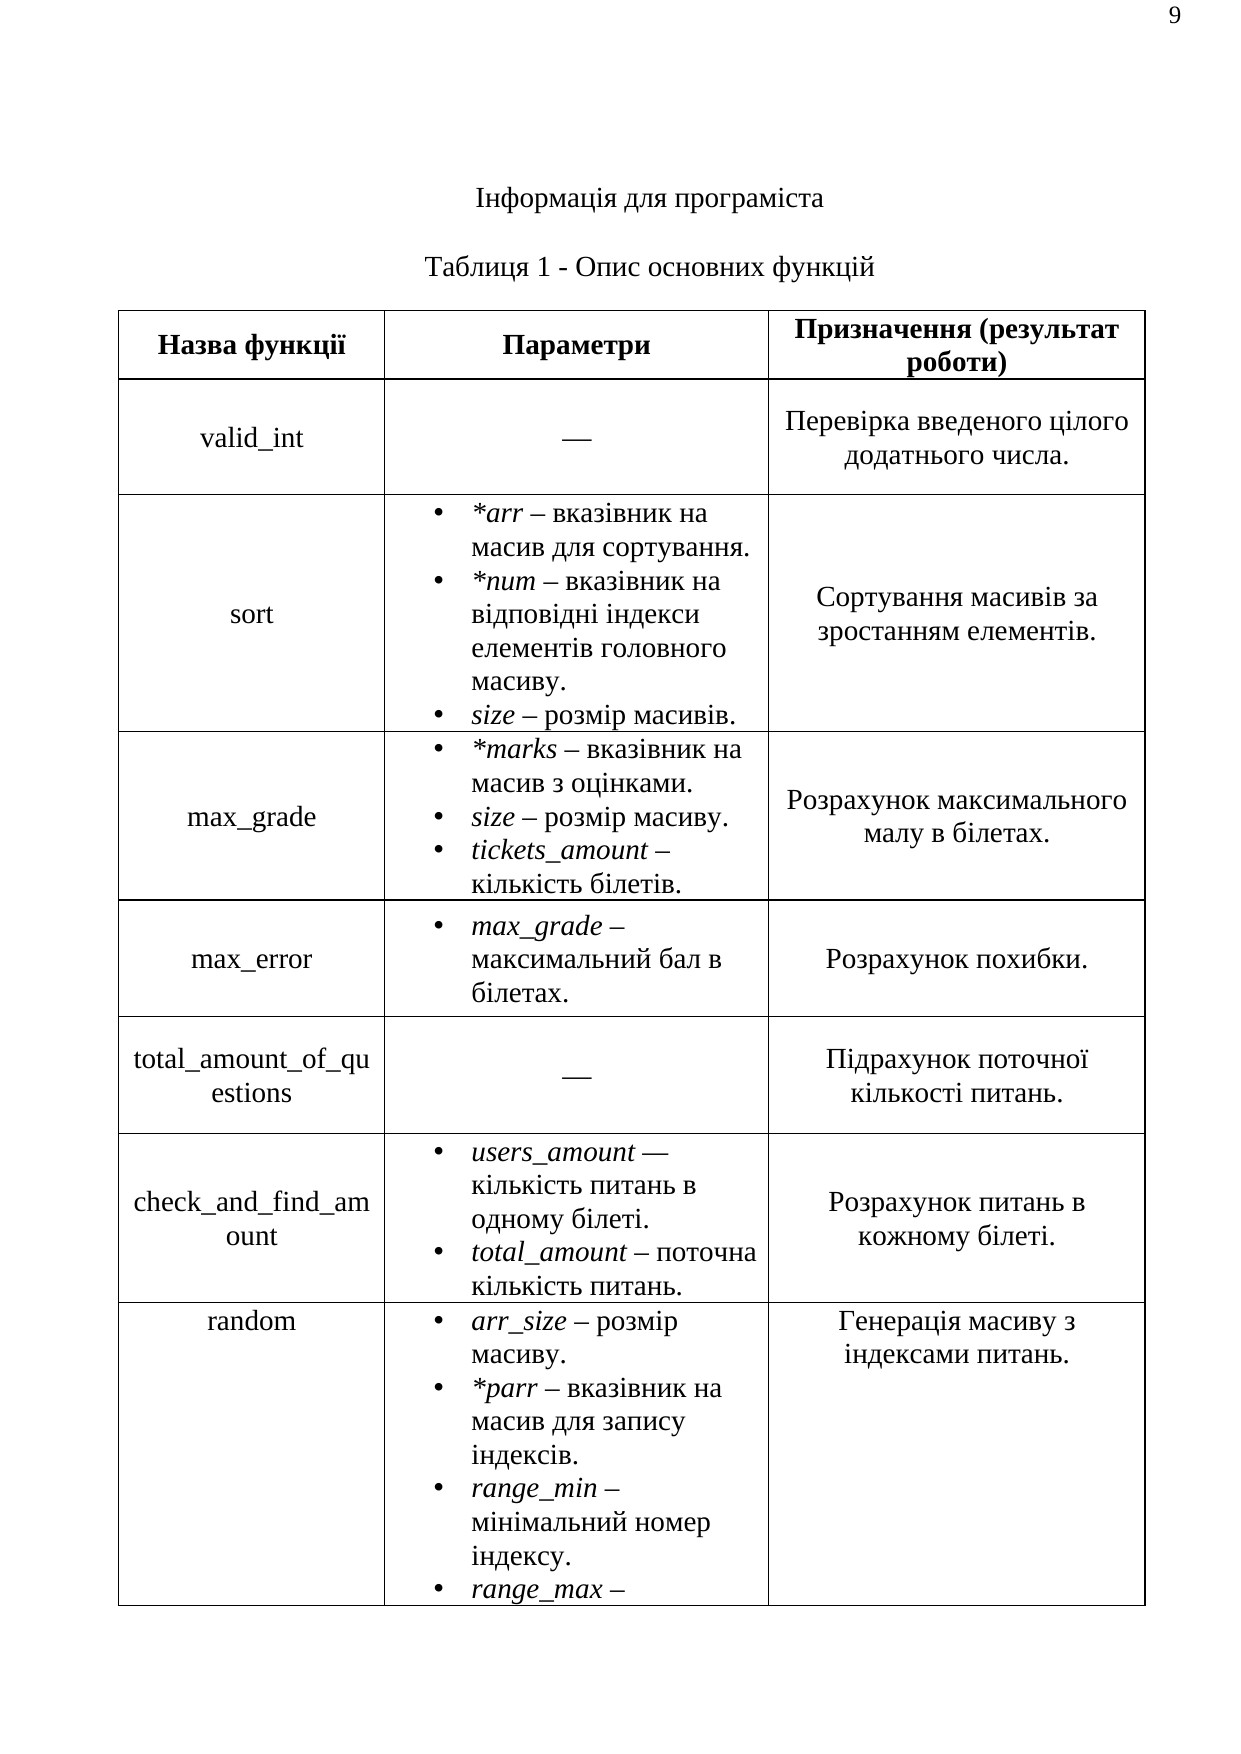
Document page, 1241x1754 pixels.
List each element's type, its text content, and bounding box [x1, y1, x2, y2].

table_cell users_amount — кількість питань в одному білеті. total_amount – поточна кількість питань. [385, 1134, 768, 1302]
table_cell random [119, 1303, 384, 1605]
table_header Назва функції [119, 311, 384, 378]
table_cell valid_int [119, 380, 384, 494]
table_cell Підрахунок поточної кількості питань. [769, 1017, 1144, 1133]
table_cell total_amount_of_questions [119, 1017, 384, 1133]
table_cell sort [119, 495, 384, 731]
table_cell max_error [119, 901, 384, 1016]
table_cell — [385, 380, 768, 494]
table_cell max_grade [119, 732, 384, 899]
table_cell Розрахунок максимального малу в білетах. [769, 732, 1144, 899]
table_header Параметри [385, 311, 768, 378]
table_cell *arr – вказівник на масив для сортування. *num – вказівник на відповідні індекси елементів головного масиву. size – розмір масивів. [385, 495, 768, 731]
table_cell — [385, 1017, 768, 1133]
table_cell check_and_find_amount [119, 1134, 384, 1302]
table_cell Розрахунок питань в кожному білеті. [769, 1134, 1144, 1302]
text Таблиця 1 - Опис основних функцій [118, 249, 1181, 282]
table_cell *marks – вказівник на масив з оцінками. size – розмір масиву. tickets_amount – кількість білетів. [385, 732, 768, 899]
table_cell Розрахунок похибки. [769, 901, 1144, 1016]
table_cell Генерація масиву з індексами питань. [769, 1303, 1144, 1605]
text Інформація для програміста [118, 181, 1181, 214]
table_cell Перевірка введеного цілого додатнього числа. [769, 380, 1144, 494]
table_header Призначення (результат роботи) [769, 311, 1144, 378]
table_cell arr_size – розмір масиву. *parr – вказівник на масив для запису індексів. range_min – мінімальний номер індексу. range_max – максимальний номер індексу. [385, 1303, 768, 1605]
table_cell Сортування масивів за зростанням елементів. [769, 495, 1144, 731]
table_cell max_grade – максимальний бал в білетах. [385, 901, 768, 1016]
